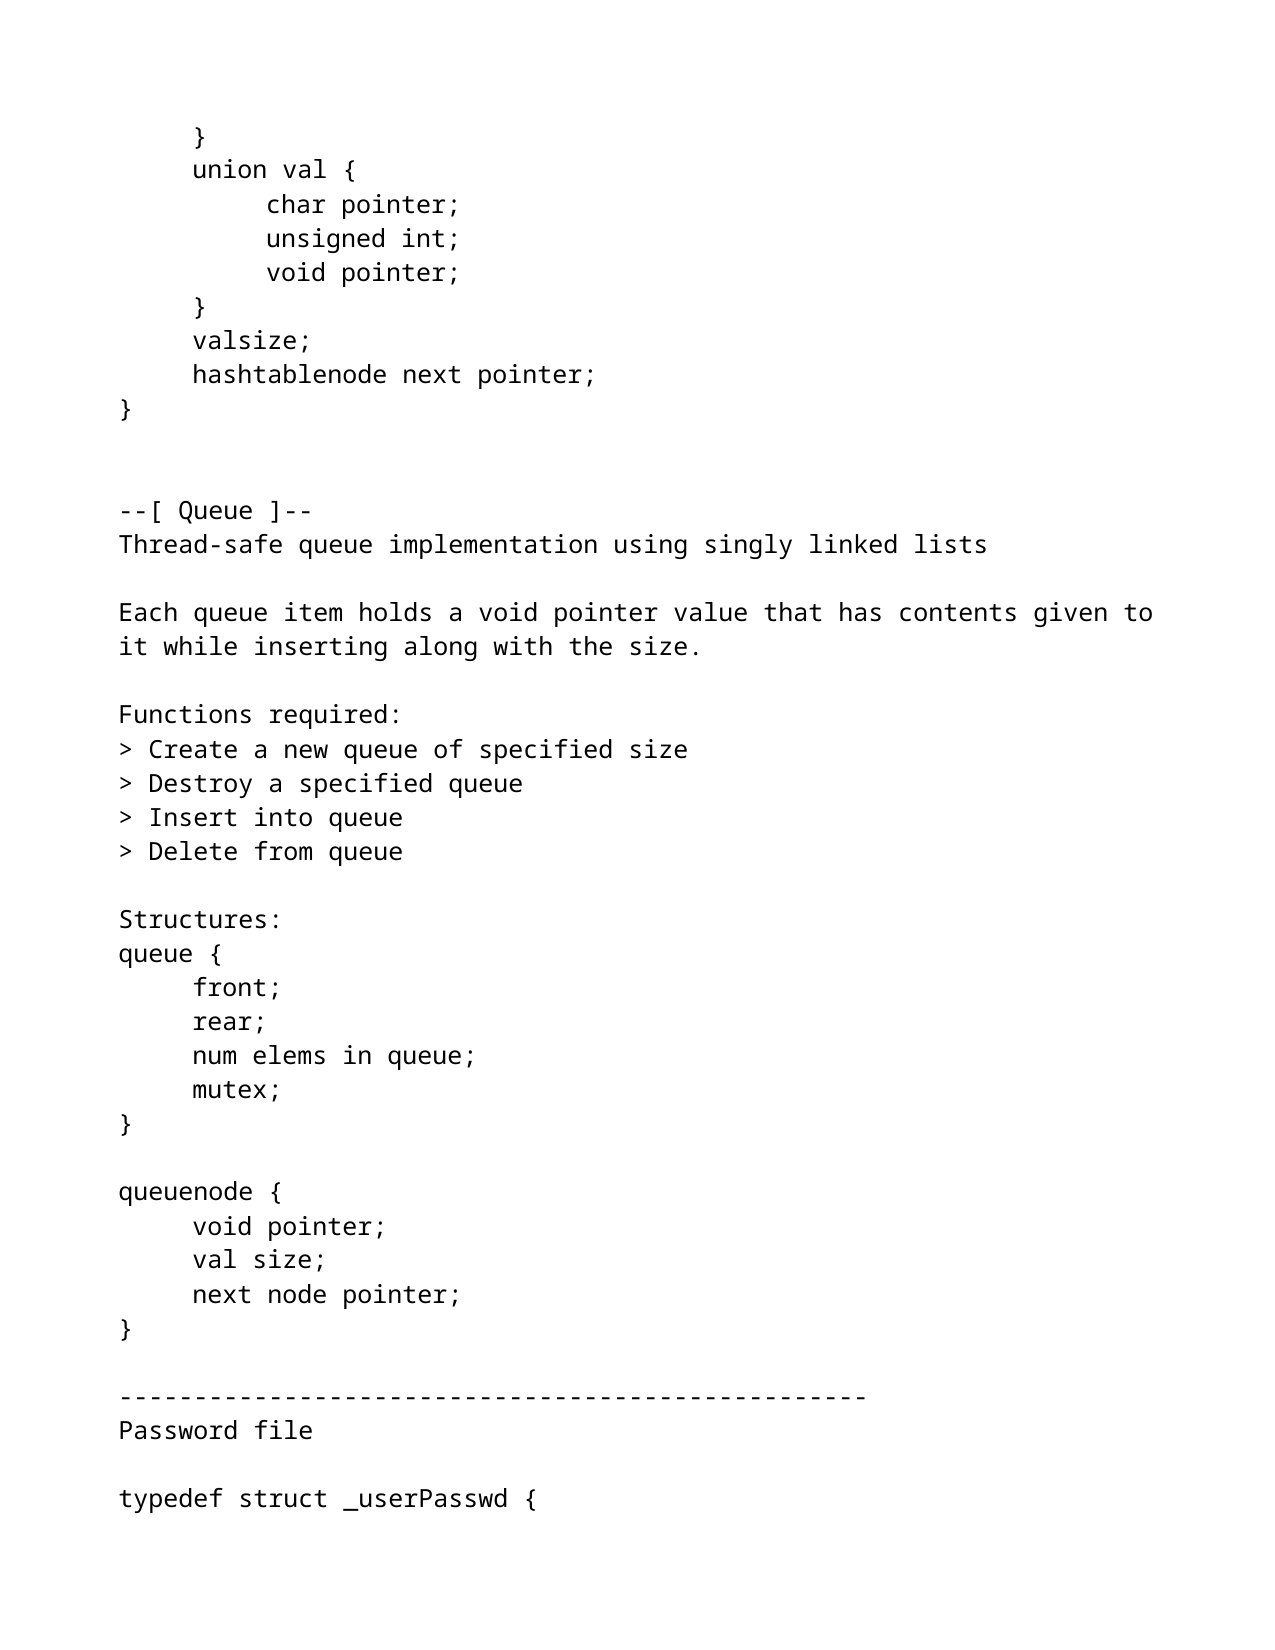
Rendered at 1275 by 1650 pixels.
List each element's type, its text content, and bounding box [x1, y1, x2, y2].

text char pointer; [118, 186, 1157, 220]
text } [118, 1310, 1157, 1344]
text valsize; [118, 322, 1157, 357]
text -------------------------------------------------- [118, 1378, 1157, 1412]
text Functions required: [118, 697, 1157, 731]
text } [118, 1106, 1157, 1140]
text } [118, 391, 1157, 425]
text } [118, 288, 1157, 322]
text > Destroy a specified queue [118, 765, 1157, 799]
text > Insert into queue [118, 799, 1157, 833]
text typedef struct _userPasswd { [118, 1481, 1157, 1515]
text queuenode { [118, 1174, 1157, 1208]
text hashtablenode next pointer; [118, 357, 1157, 391]
text --[ Queue ]-- [118, 493, 1157, 527]
text void pointer; [118, 254, 1157, 288]
text Structures: [118, 902, 1157, 936]
text Each queue item holds a void pointer value that has contents given to it while inserting along with the size. [118, 595, 1157, 663]
text val size; [118, 1242, 1157, 1276]
text queue { [118, 936, 1157, 970]
text Thread-safe queue implementation using singly linked lists [118, 527, 1157, 561]
text rear; [118, 1004, 1157, 1038]
text > Delete from queue [118, 833, 1157, 867]
text front; [118, 970, 1157, 1004]
text mutex; [118, 1072, 1157, 1106]
text union val { [118, 152, 1157, 186]
text > Create a new queue of specified size [118, 731, 1157, 765]
text void pointer; [118, 1208, 1157, 1242]
text unsigned int; [118, 220, 1157, 254]
text num elems in queue; [118, 1038, 1157, 1072]
text } [118, 118, 1157, 152]
text next node pointer; [118, 1276, 1157, 1310]
text Password file [118, 1412, 1157, 1447]
